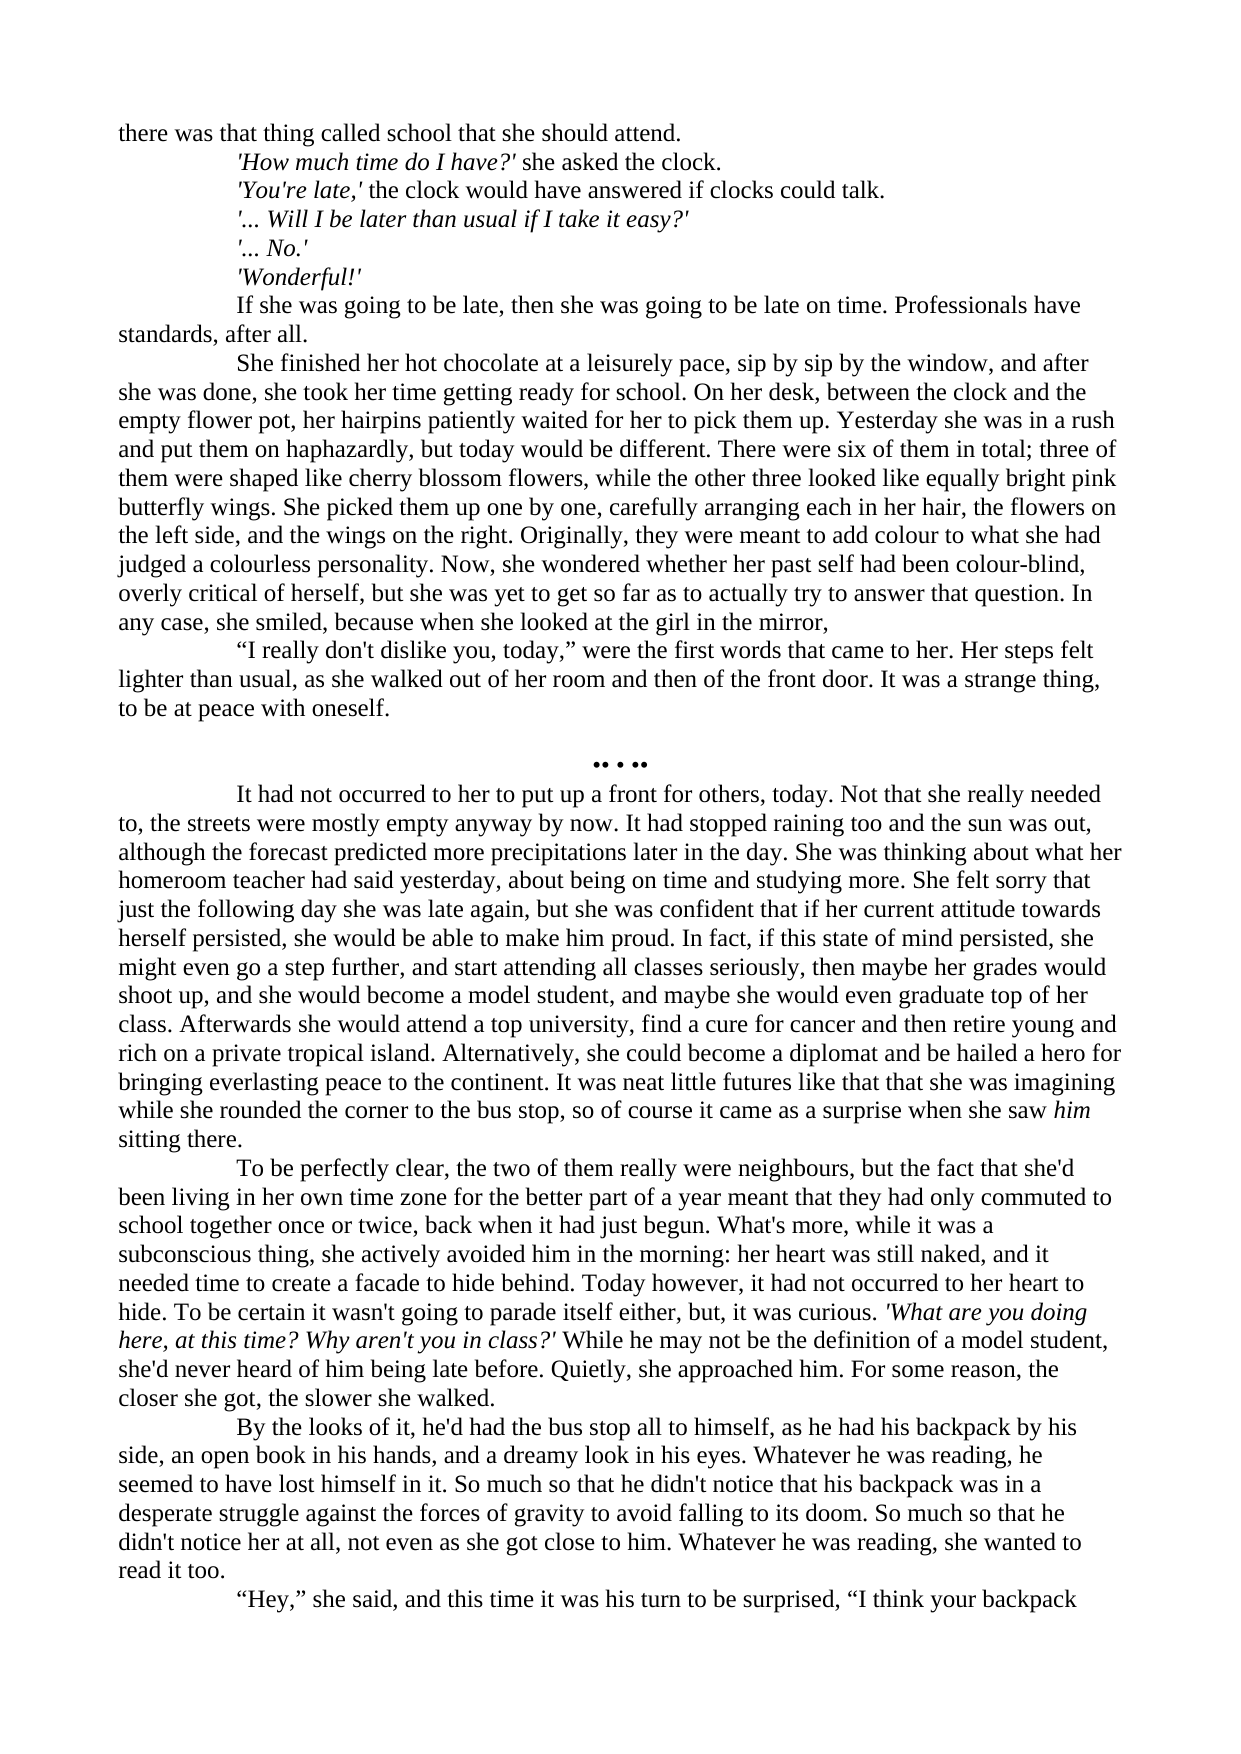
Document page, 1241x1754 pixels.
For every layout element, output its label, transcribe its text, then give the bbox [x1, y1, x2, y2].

text “I really don't dislike you, today,” were the first words that came to her. Her steps felt lighter than usual, as she walked out of her room and then of the front door. It was a strange thing, to be at peace with oneself. [118, 636, 1122, 722]
text “Hey,” she said, and this time it was his turn to be surprised, “I think your backpack [118, 1584, 1122, 1613]
text '... No.' [118, 233, 1122, 262]
text there was that thing called school that she should attend. [118, 118, 1122, 147]
text She finished her hot chocolate at a leisurely pace, sip by sip by the window, and after she was done, she took her time getting ready for school. On her desk, between the clock and the empty flower pot, her hairpins patiently waited for her to pick them up. Yesterday she was in a rush and put them on haphazardly, but today would be different. There were six of them in total; three of them were shaped like cherry blossom flowers, while the other three looked like equally bright pink butterfly wings. She picked them up one by one, carefully arranging each in her hair, the flowers on the left side, and the wings on the right. Originally, they were meant to add colour to what she had judged a colourless personality. Now, she wondered whether her past self had been colour-blind, overly critical of herself, but she was yet to get so far as to actually try to answer that question. In any case, she smiled, because when she looked at the girl in the mirror, [118, 348, 1122, 636]
text If she was going to be late, then she was going to be late on time. Professionals have standards, after all. [118, 291, 1122, 348]
text 'How much time do I have?' she asked the clock. [118, 147, 1122, 176]
text It had not occurred to her to put up a front for others, today. Not that she really needed to, the streets were mostly empty anyway by now. It had stopped raining too and the sun was out, although the forecast predicted more precipitations later in the day. She was thinking about what her homeroom teacher had said yesterday, about being on time and studying more. She felt sorry that just the following day she was late again, but she was confident that if her current attitude towards herself persisted, she would be able to make him proud. In fact, if this state of mind persisted, she might even go a step further, and start attending all classes seriously, then maybe her grades would shoot up, and she would become a model student, and maybe she would even graduate top of her class. Afterwards she would attend a top university, find a cure for cancer and then retire young and rich on a private tropical island. Alternatively, she could become a diplomat and be hailed a hero for bringing everlasting peace to the continent. It was neat little futures like that that she was imagining while she rounded the corner to the bus stop, so of course it came as a surprise when she saw him sitting there. [118, 779, 1122, 1153]
text By the looks of it, he'd had the bus stop all to himself, as he had his backpack by his side, an open book in his hands, and a dreamy look in his eyes. Whatever he was reading, he seemed to have lost himself in it. So much so that he didn't notice that his backpack was in a desperate struggle against the forces of gravity to avoid falling to its doom. So much so that he didn't notice her at all, not even as she got close to him. Whatever he was reading, she wanted to read it too. [118, 1412, 1122, 1584]
text To be perfectly clear, the two of them really were neighbours, but the fact that she'd been living in her own time zone for the better part of a year meant that they had only commuted to school together once or twice, back when it had just begun. What's more, while it was a subconscious thing, she actively avoided him in the morning: her heart was still naked, and it needed time to create a facade to hide behind. Today however, it had not occurred to her heart to hide. To be certain it wasn't going to parade itself either, but, it was curious. 'What are you doing here, at this time? Why aren't you in class?' While he may not be the definition of a model student, she'd never heard of him being late before. Quietly, she approached him. For some reason, the closer she got, the slower she walked. [118, 1153, 1122, 1412]
text '... Will I be later than usual if I take it easy?' [118, 204, 1122, 233]
text 'Wonderful!' [118, 262, 1122, 291]
text •• • •• [118, 751, 1122, 779]
text 'You're late,' the clock would have answered if clocks could talk. [118, 176, 1122, 204]
